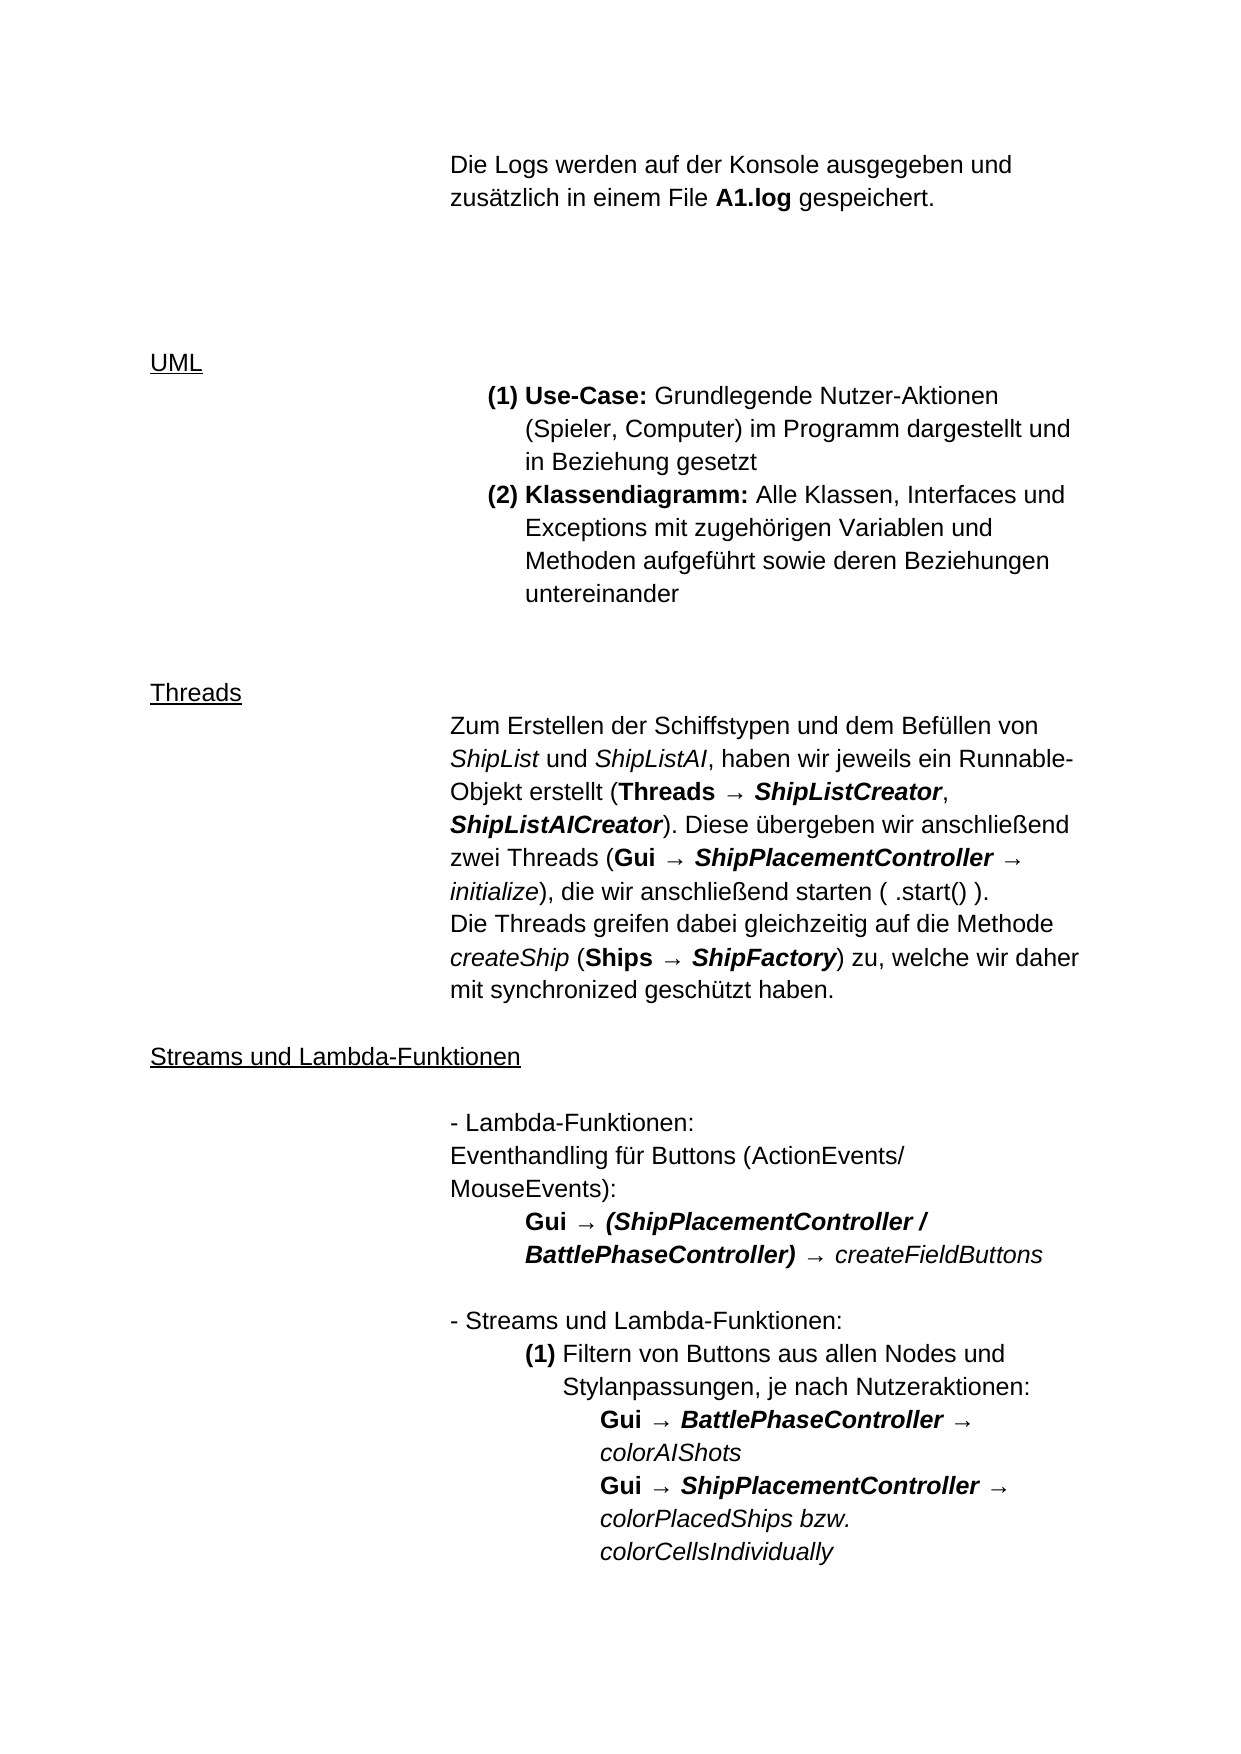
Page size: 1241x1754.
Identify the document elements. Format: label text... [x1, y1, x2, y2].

list Use-Case: Grundlegende Nutzer-Aktionen (Spieler, Computer) im Programm dargestellt und in Beziehung gesetzt [487, 381, 1090, 476]
text Threads [150, 678, 1090, 707]
list Gui → BattlePhaseController → colorAIShots [562, 1405, 1090, 1467]
text Die Threads greifen dabei gleichzeitig auf die Methode createShip (Ships → ShipFactory) zu, welche wir daher mit synchronized geschützt haben. [450, 909, 1090, 1004]
text Streams und Lambda-Funktionen [150, 1042, 1090, 1070]
text MouseEvents): [150, 1174, 1090, 1202]
text Gui → (ShipPlacementController / BattlePhaseController) → createFieldButtons [150, 1207, 1090, 1268]
text - Streams und Lambda-Funktionen: [150, 1306, 1090, 1334]
text Zum Erstellen der Schiffstypen und dem Befüllen von ShipList und ShipListAI, haben wir jeweils ein Runnable-Objekt erstellt (Threads → ShipListCreator, ShipListAICreator). Diese übergeben wir anschließend zwei Threads (Gui → ShipPlacementController → initialize), die wir anschließend starten ( .start() ). [450, 711, 1090, 905]
text - Lambda-Funktionen: Eventhandling für Buttons (ActionEvents/ [150, 1108, 1090, 1169]
list Gui → ShipPlacementController → colorPlacedShips bzw. colorCellsIndividually [562, 1471, 1090, 1566]
text UML [150, 348, 1090, 377]
list Filtern von Buttons aus allen Nodes und Stylanpassungen, je nach Nutzeraktionen: [525, 1339, 1090, 1401]
list Klassendiagramm: Alle Klassen, Interfaces und Exceptions mit zugehörigen Variablen und Methoden aufgeführt sowie deren Beziehungen untereinander [487, 480, 1090, 608]
text Die Logs werden auf der Konsole ausgegeben und zusätzlich in einem File A1.log gespeichert. [150, 150, 1090, 212]
